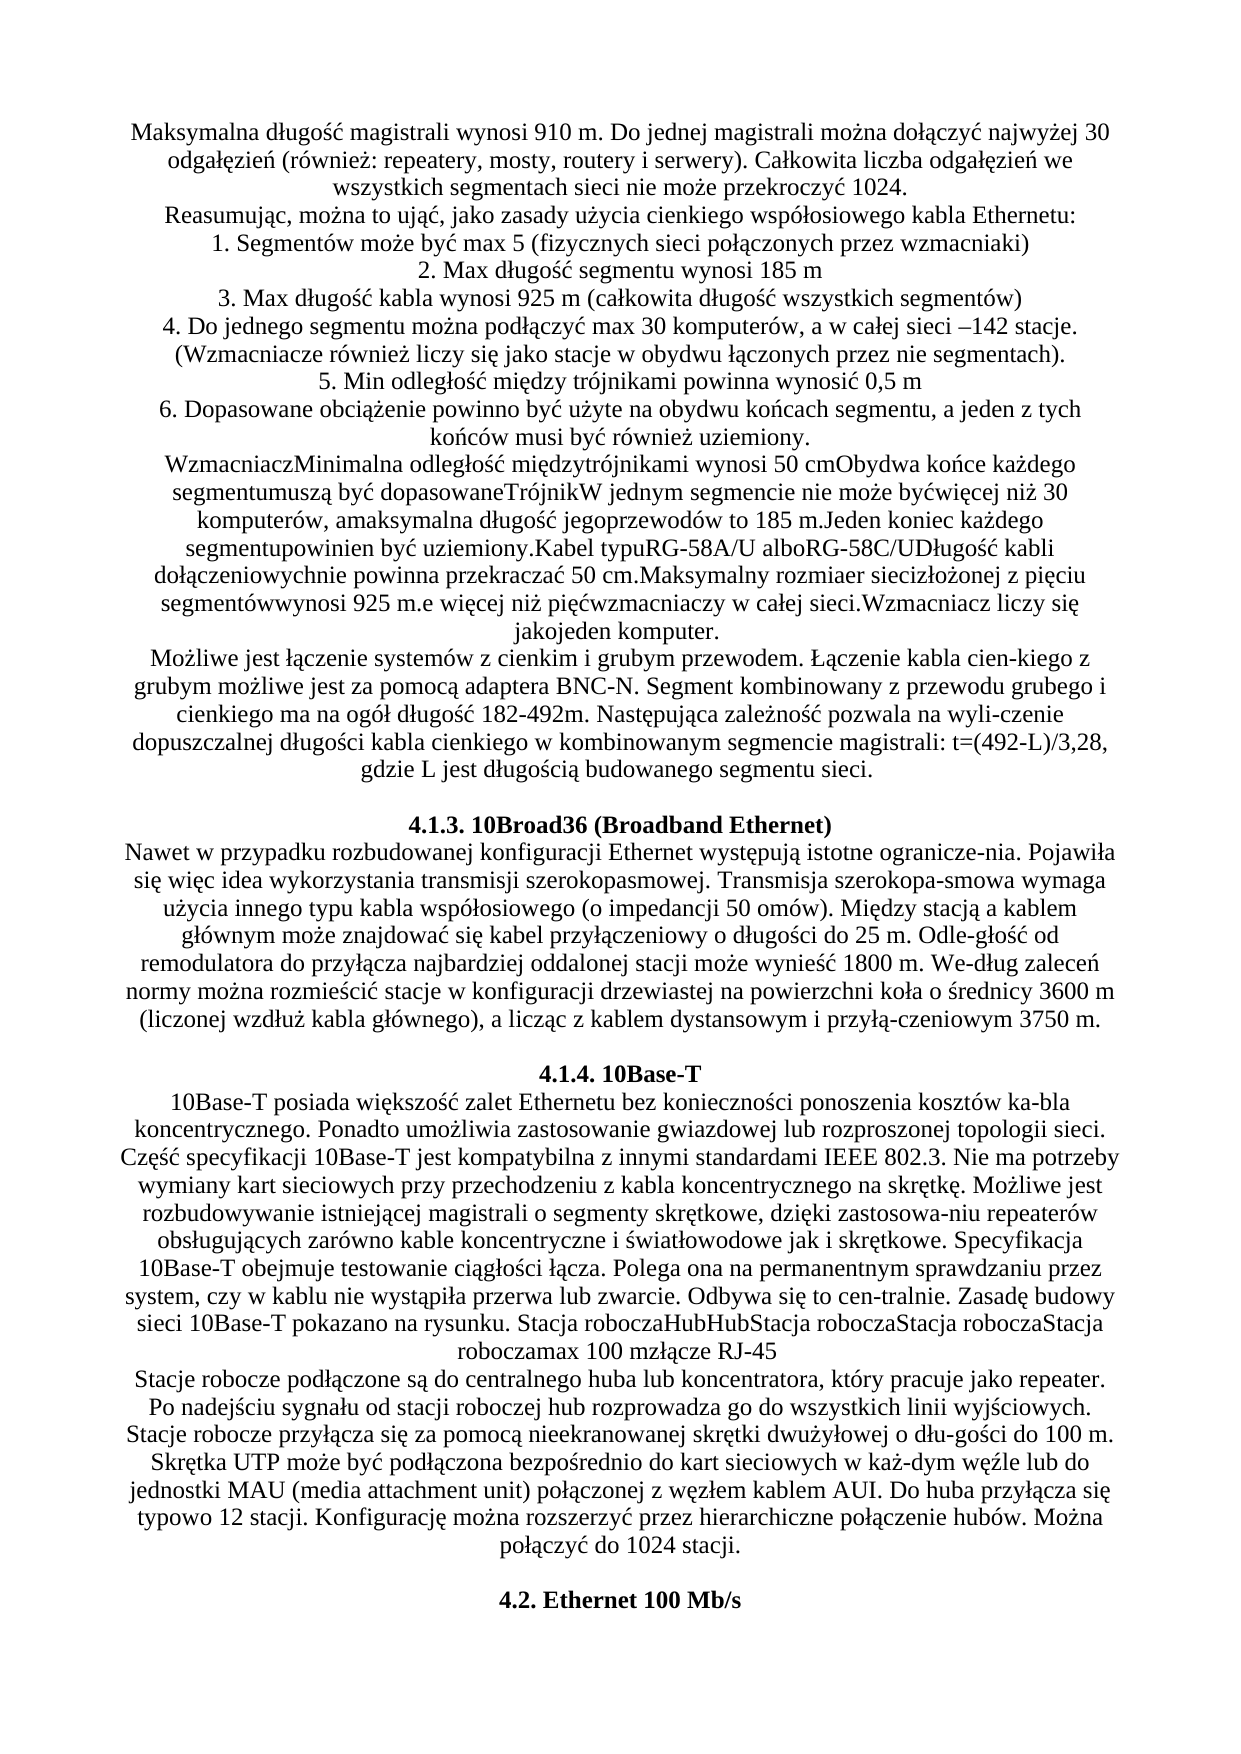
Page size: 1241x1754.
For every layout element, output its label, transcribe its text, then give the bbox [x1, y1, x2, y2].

text Maksymalna długość magistrali wynosi 910 m. Do jednej magistrali można dołączyć najwyżej 30 odgałęzień (również: repeatery, mosty, routery i serwery). Całkowita liczba odgałęzień we wszystkich segmentach sieci nie może przekroczyć 1024. Reasumując, można to ująć, jako zasady użycia cienkiego współosiowego kabla Ethernetu: 1. Segmentów może być max 5 (fizycznych sieci połączonych przez wzmacniaki) 2. Max długość segmentu wynosi 185 m 3. Max długość kabla wynosi 925 m (całkowita długość wszystkich segmentów) 4. Do jednego segmentu można podłączyć max 30 komputerów, a w całej sieci –142 stacje. (Wzmacniacze również liczy się jako stacje w obydwu łączonych przez nie segmentach). 5. Min odległość między trójnikami powinna wynosić 0,5 m 6. Dopasowane obciążenie powinno być użyte na obydwu końcach segmentu, a jeden z tych końców musi być również uziemiony. WzmacniaczMinimalna odległość międzytrójnikami wynosi 50 cmObydwa końce każdego segmentumuszą być dopasowaneTrójnikW jednym segmencie nie może byćwięcej niż 30 komputerów, amaksymalna długość jegoprzewodów to 185 m.Jeden koniec każdego segmentupowinien być uziemiony.Kabel typuRG-58A/U alboRG-58C/UDługość kabli dołączeniowychnie powinna przekraczać 50 cm.Maksymalny rozmiaer siecizłożonej z pięciu segmentówwynosi 925 m.e więcej niż pięćwzmacniaczy w całej sieci.Wzmacniacz liczy się jakojeden komputer. Możliwe jest łączenie systemów z cienkim i grubym przewodem. Łączenie kabla cien-kiego z grubym możliwe jest za pomocą adaptera BNC-N. Segment kombinowany z przewodu grubego i cienkiego ma na ogół długość 182-492m. Następująca zależność pozwala na wyli-czenie dopuszczalnej długości kabla cienkiego w kombinowanym segmencie magistrali: t=(492-L)/3,28, gdzie L jest długością budowanego segmentu sieci. 4.1.3. 10Broad36 (Broadband Ethernet) Nawet w przypadku rozbudowanej konfiguracji Ethernet występują istotne ogranicze-nia. Pojawiła się więc idea wykorzystania transmisji szerokopasmowej. Transmisja szerokopa-smowa wymaga użycia innego typu kabla współosiowego (o impedancji 50 omów). Między stacją a kablem głównym może znajdować się kabel przyłączeniowy o długości do 25 m. Odle-głość od remodulatora do przyłącza najbardziej oddalonej stacji może wynieść 1800 m. We-dług zaleceń normy można rozmieścić stacje w konfiguracji drzewiastej na powierzchni koła o średnicy 3600 m (liczonej wzdłuż kabla głównego), a licząc z kablem dystansowym i przyłą-czeniowym 3750 m. 4.1.4. 10Base-T 10Base-T posiada większość zalet Ethernetu bez konieczności ponoszenia kosztów ka-bla koncentrycznego. Ponadto umożliwia zastosowanie gwiazdowej lub rozproszonej topologii sieci. Część specyfikacji 10Base-T jest kompatybilna z innymi standardami IEEE 802.3. Nie ma potrzeby wymiany kart sieciowych przy przechodzeniu z kabla koncentrycznego na skrętkę. Możliwe jest rozbudowywanie istniejącej magistrali o segmenty skrętkowe, dzięki zastosowa-niu repeaterów obsługujących zarówno kable koncentryczne i światłowodowe jak i skrętkowe. Specyfikacja 10Base-T obejmuje testowanie ciągłości łącza. Polega ona na permanentnym sprawdzaniu przez system, czy w kablu nie wystąpiła przerwa lub zwarcie. Odbywa się to cen-tralnie. Zasadę budowy sieci 10Base-T pokazano na rysunku. Stacja roboczaHubHubStacja roboczaStacja roboczaStacja roboczamax 100 mzłącze RJ-45 Stacje robocze podłączone są do centralnego huba lub koncentratora, który pracuje jako repeater. Po nadejściu sygnału od stacji roboczej hub rozprowadza go do wszystkich linii wyjściowych. Stacje robocze przyłącza się za pomocą nieekranowanej skrętki dwużyłowej o dłu-gości do 100 m. Skrętka UTP może być podłączona bezpośrednio do kart sieciowych w każ-dym węźle lub do jednostki MAU (media attachment unit) połączonej z węzłem kablem AUI. Do huba przyłącza się typowo 12 stacji. Konfigurację można rozszerzyć przez hierarchiczne połączenie hubów. Można połączyć do 1024 stacji. 4.2. Ethernet 100 Mb/s [118, 118, 1122, 1614]
